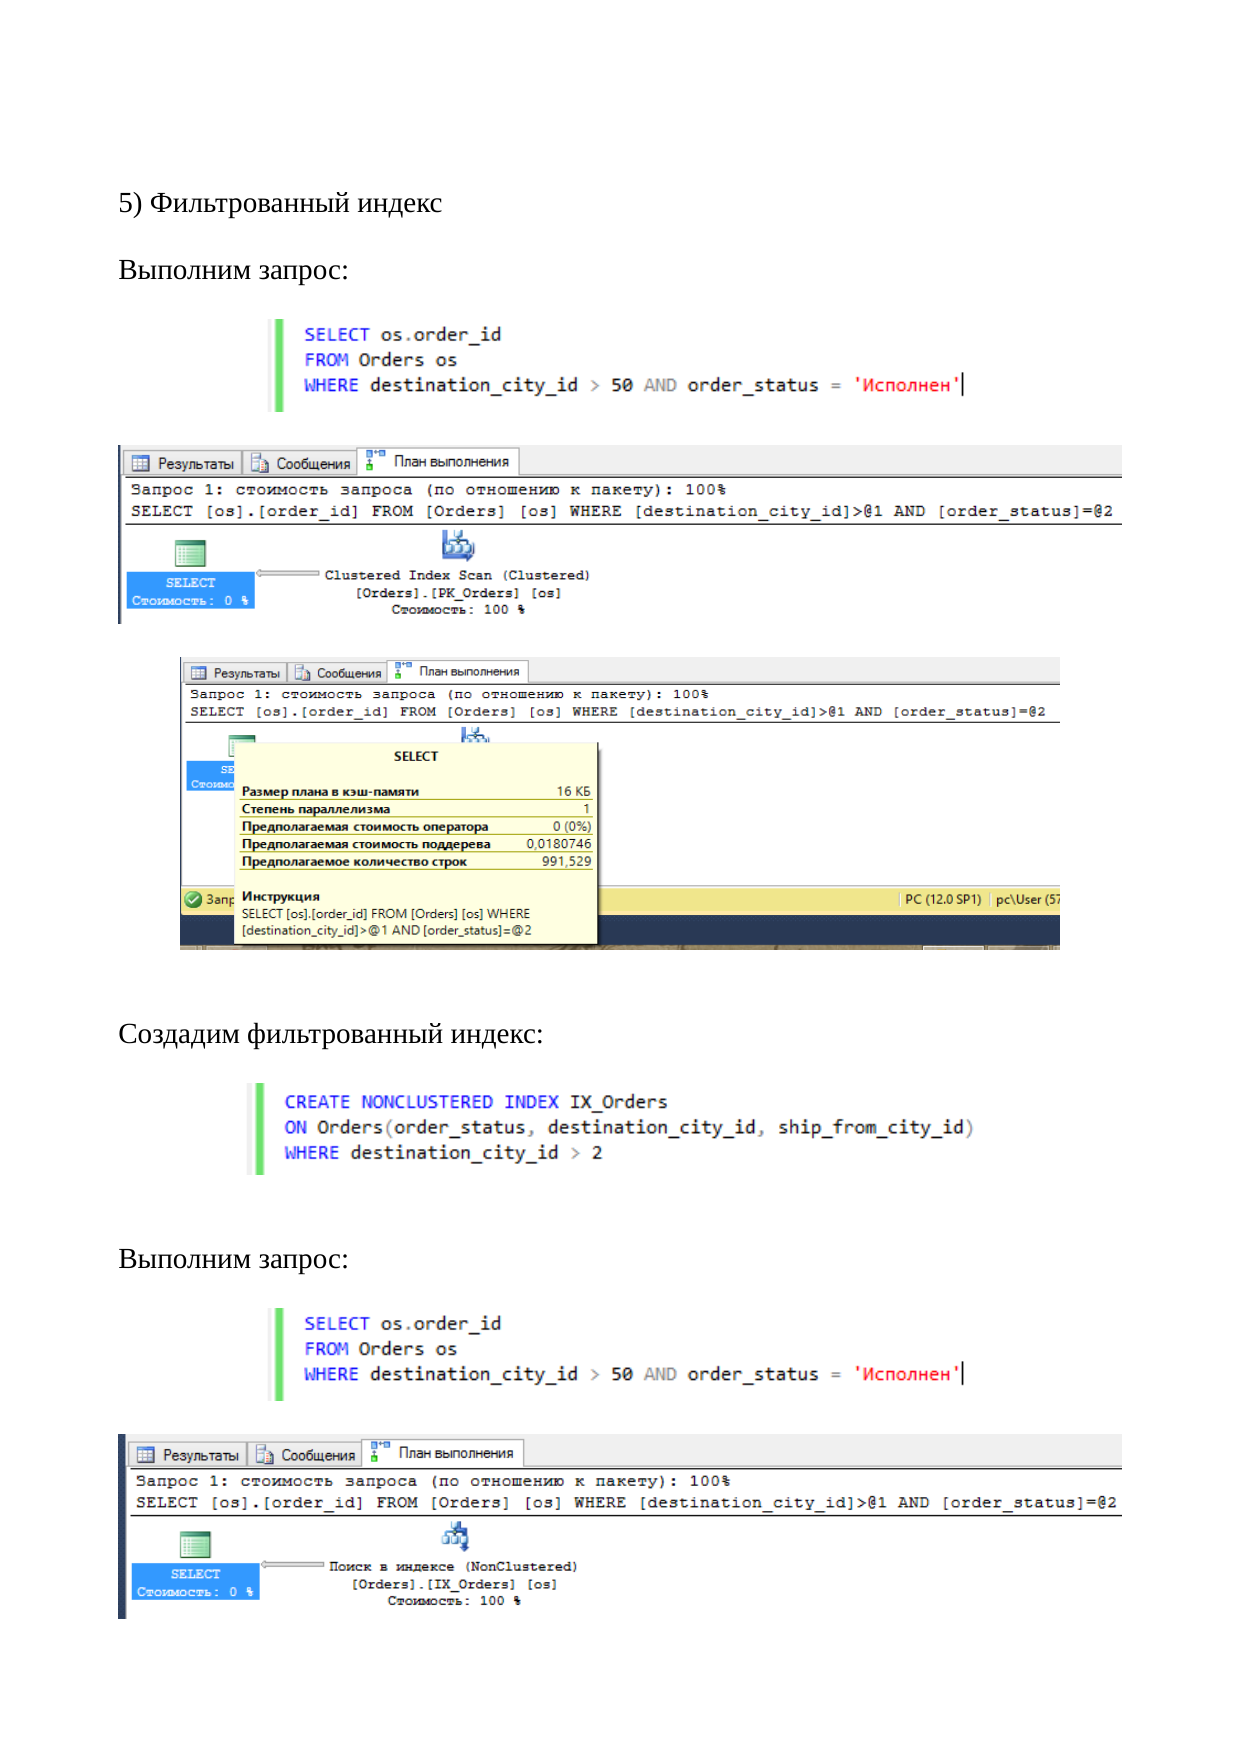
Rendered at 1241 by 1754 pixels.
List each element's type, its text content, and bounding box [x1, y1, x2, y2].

text Выполним запрос: [118, 252, 1122, 286]
text Создадим фильтрованный индекс: [118, 1017, 1122, 1050]
picture [180, 657, 1060, 950]
picture [246, 1083, 994, 1175]
picture [118, 1434, 1122, 1619]
picture [267, 1308, 973, 1401]
text 5) Фильтрованный индекс [118, 185, 1122, 219]
text Выполним запрос: [118, 1241, 1122, 1275]
picture [267, 319, 973, 412]
picture [118, 445, 1122, 624]
